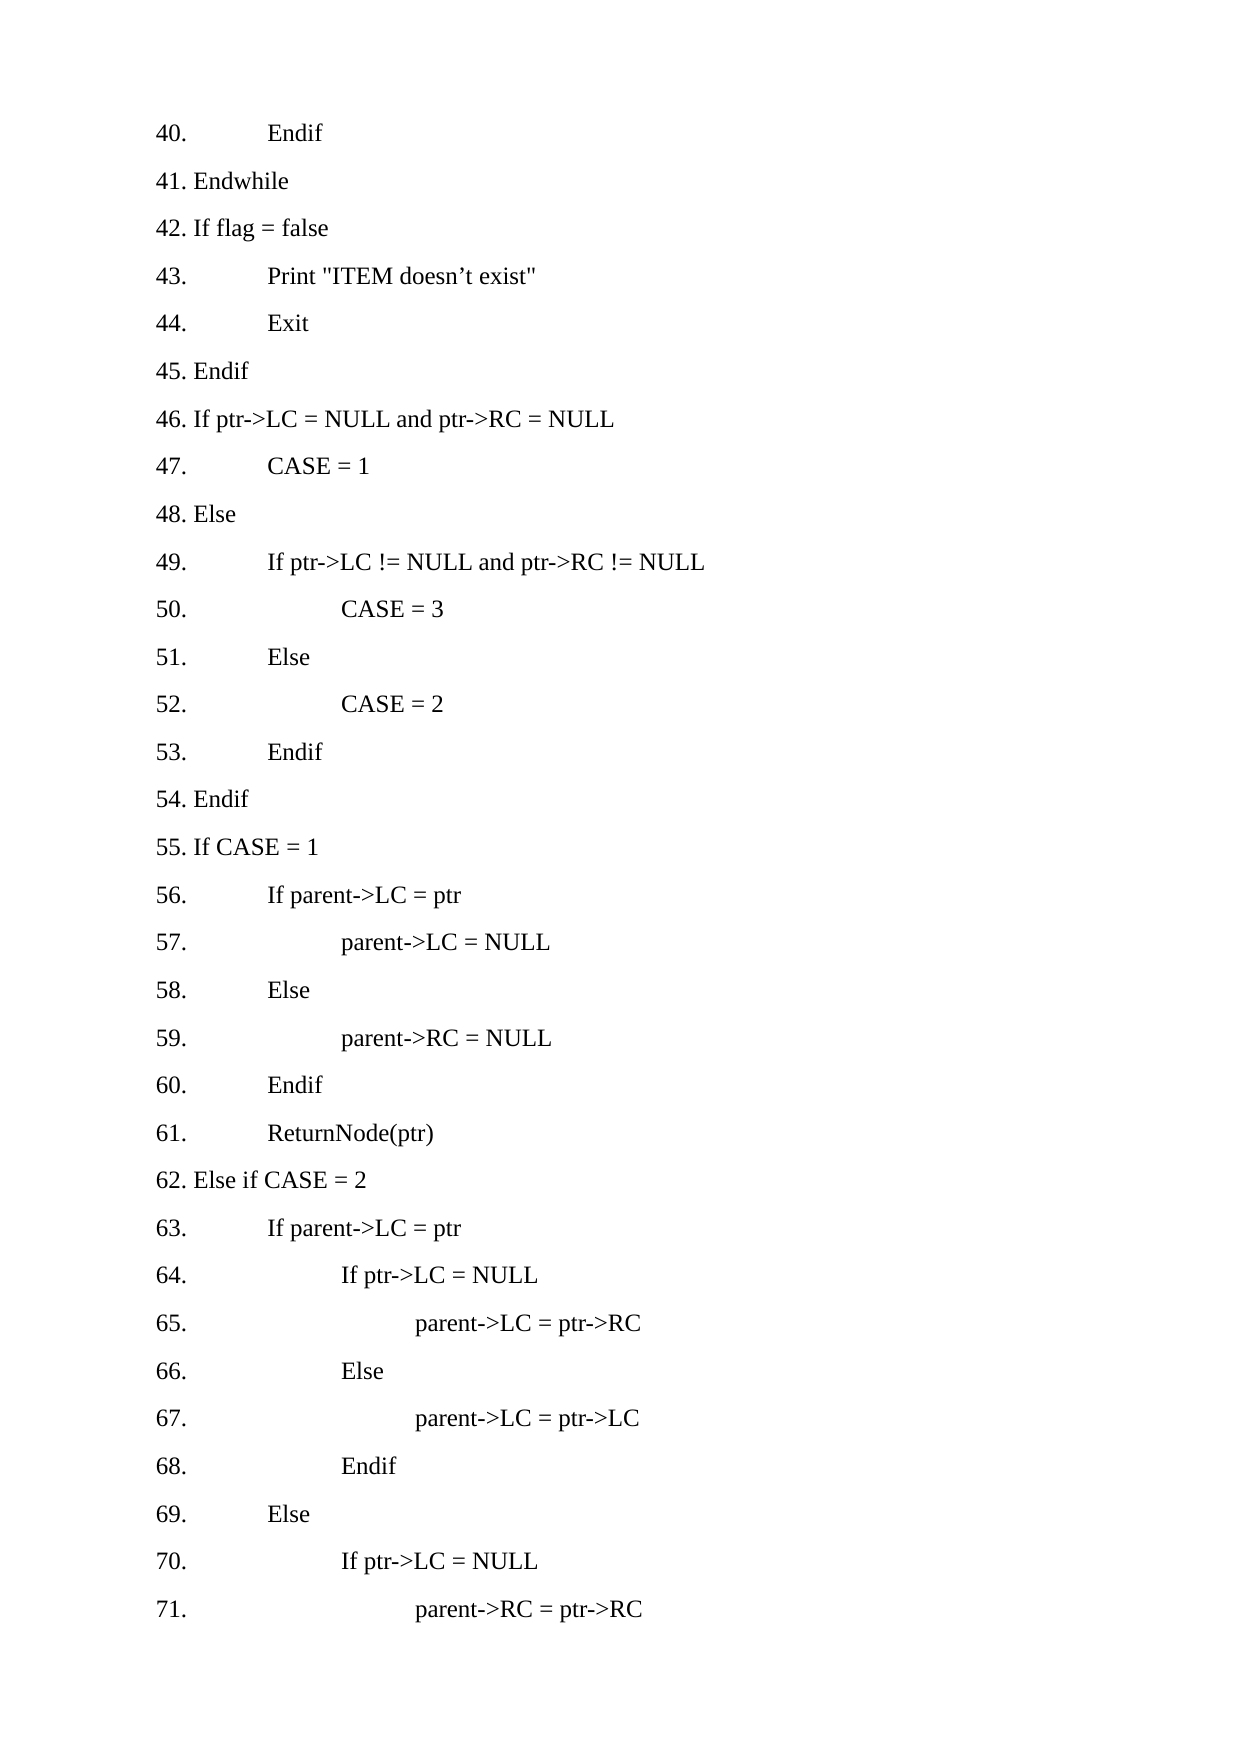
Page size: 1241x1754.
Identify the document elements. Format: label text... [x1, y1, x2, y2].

list If ptr->LC = NULL and ptr->RC = NULL [156, 404, 1122, 432]
list Endif [156, 1451, 1122, 1480]
list Endif [156, 784, 1122, 813]
list parent->LC = NULL [156, 927, 1122, 956]
list Else [156, 1356, 1122, 1384]
list Exit [156, 308, 1122, 337]
list If parent->LC = ptr [156, 1213, 1122, 1242]
list If parent->LC = ptr [156, 880, 1122, 908]
list parent->LC = ptr->RC [156, 1308, 1122, 1337]
list parent->LC = ptr->LC [156, 1403, 1122, 1432]
list Endif [156, 1070, 1122, 1099]
list Else [156, 499, 1122, 528]
list Else [156, 975, 1122, 1004]
list Else [156, 642, 1122, 671]
list parent->RC = ptr->RC [156, 1594, 1122, 1623]
list Else if CASE = 2 [156, 1165, 1122, 1194]
list If ptr->LC != NULL and ptr->RC != NULL [156, 547, 1122, 575]
list Endif [156, 737, 1122, 766]
list parent->RC = NULL [156, 1023, 1122, 1051]
list CASE = 3 [156, 594, 1122, 623]
list CASE = 2 [156, 689, 1122, 718]
list If CASE = 1 [156, 832, 1122, 861]
list Endif [156, 356, 1122, 385]
list Endif [156, 118, 1122, 147]
list If ptr->LC = NULL [156, 1261, 1122, 1289]
list Endwhile [156, 166, 1122, 194]
list Else [156, 1499, 1122, 1527]
list CASE = 1 [156, 451, 1122, 480]
list ReturnNode(ptr) [156, 1118, 1122, 1147]
list If flag = false [156, 213, 1122, 242]
list If ptr->LC = NULL [156, 1546, 1122, 1575]
list Print "ITEM doesn’t exist" [156, 261, 1122, 290]
